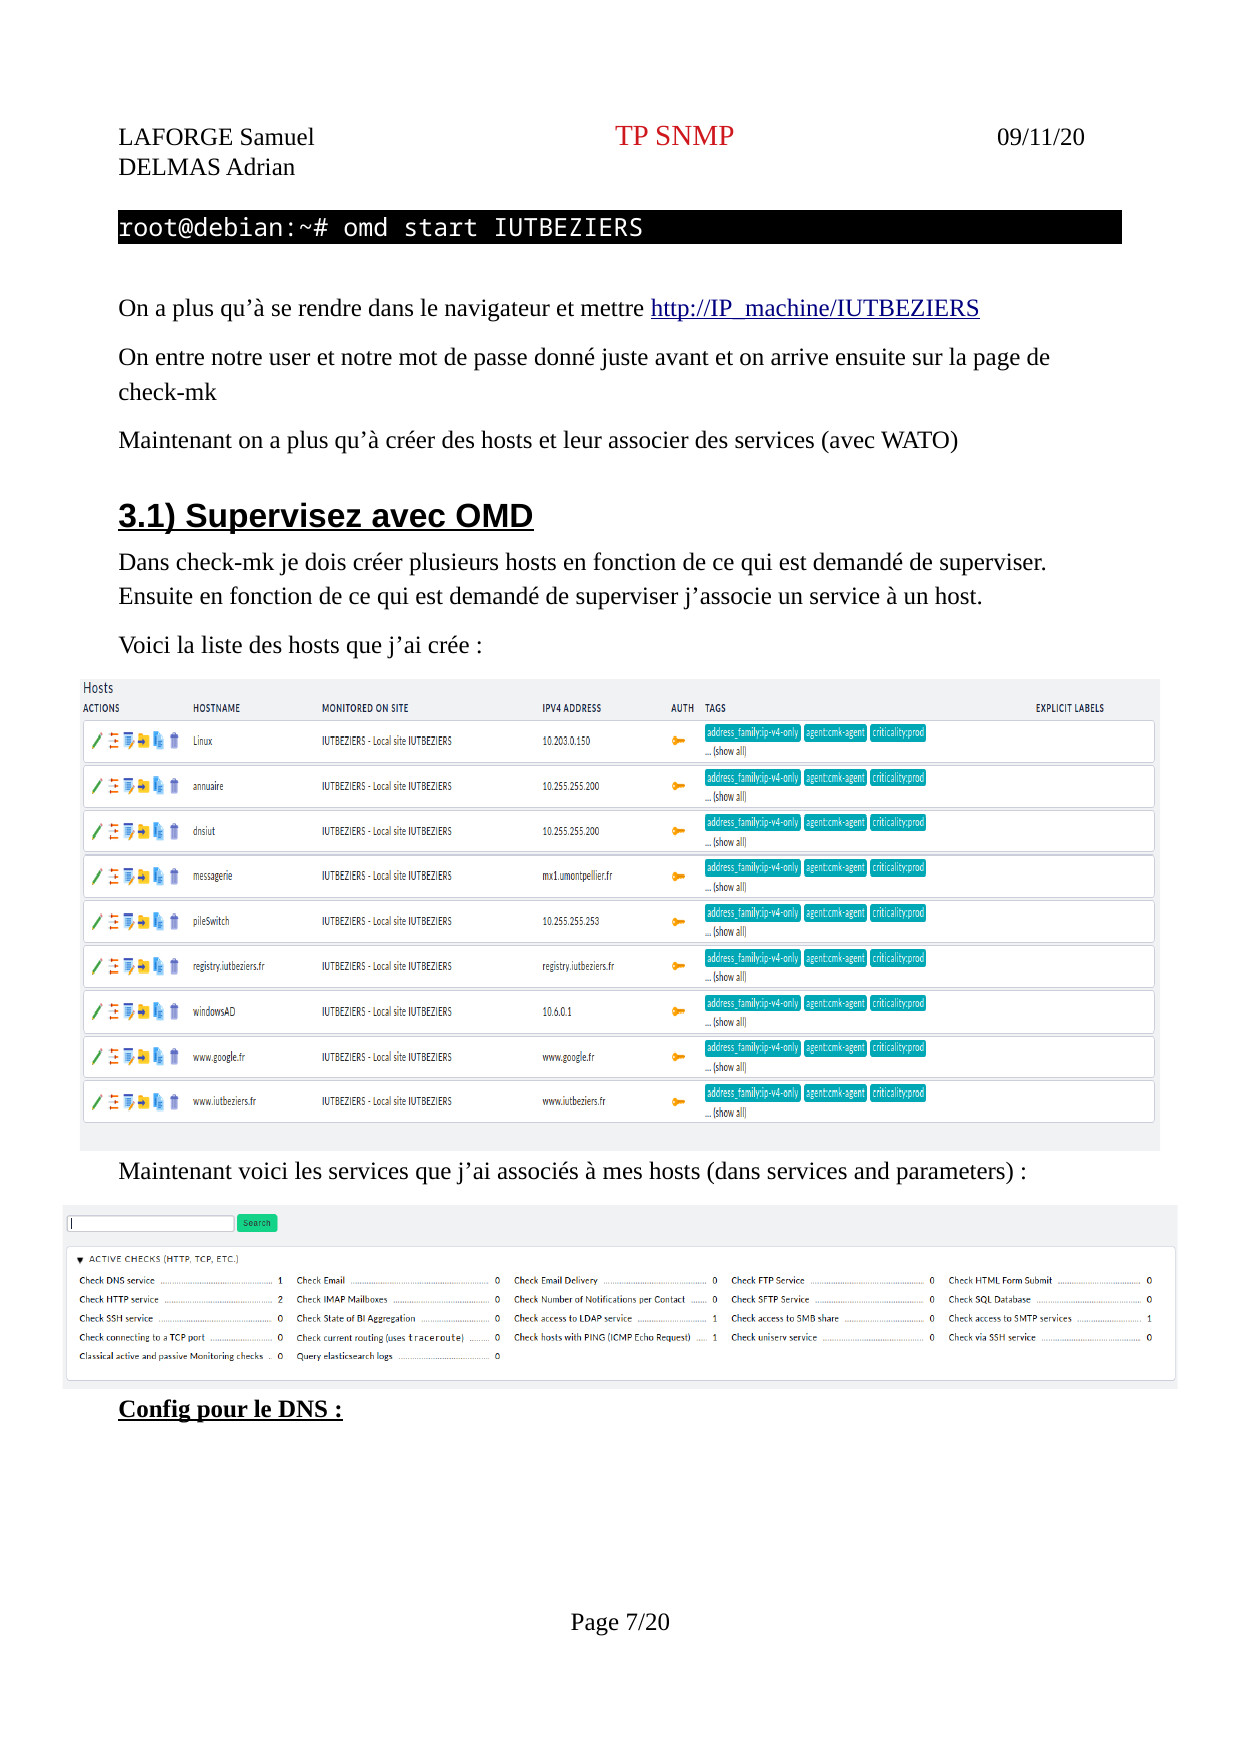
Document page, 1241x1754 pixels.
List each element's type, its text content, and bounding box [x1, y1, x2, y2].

picture [79, 679, 1161, 1151]
text On a plus qu’à se rendre dans le navigateur et mettre http://IP_machine/IUTBEZIERS [118, 293, 1122, 322]
picture [62, 1205, 1178, 1389]
text Voici la liste des hosts que j’ai crée : [118, 630, 1122, 659]
text Config pour le DNS : [118, 1389, 1122, 1423]
text Maintenant voici les services que j’ai associés à mes hosts (dans services and parameters) : [118, 1151, 1122, 1185]
text root@debian:~# omd start IUTBEZIERS [118, 210, 1122, 244]
subtitle 3.1) Supervisez avec OMD [118, 496, 1122, 534]
text Dans check-mk je dois créer plusieurs hosts en fonction de ce qui est demandé de superviser. Ensuite en fonction de ce qui est demandé de superviser j’associe un service à un host. [118, 547, 1122, 610]
text Maintenant on a plus qu’à créer des hosts et leur associer des services (avec WATO) [118, 426, 1122, 454]
text On entre notre user et notre mot de passe donné juste avant et on arrive ensuite sur la page de check-mk [118, 342, 1122, 405]
